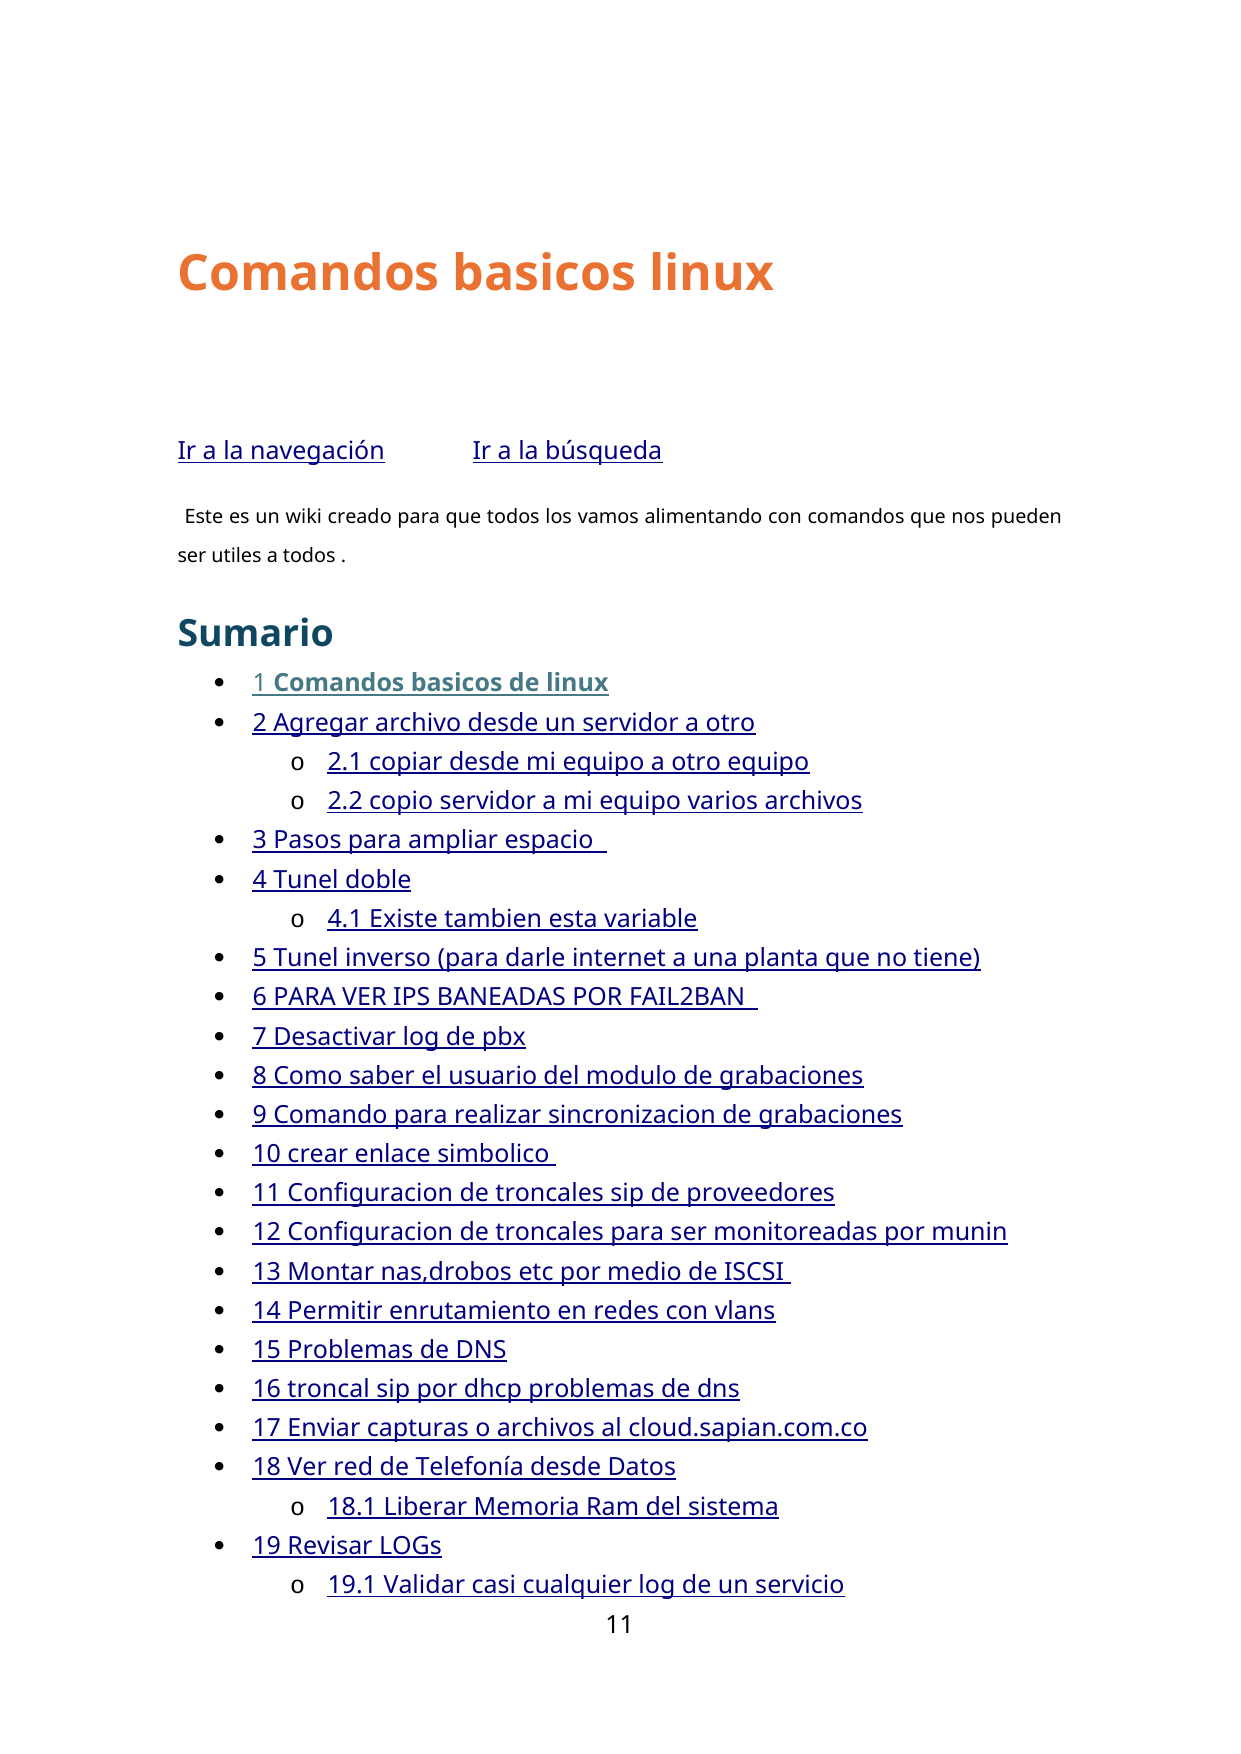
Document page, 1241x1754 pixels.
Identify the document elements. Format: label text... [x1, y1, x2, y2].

list 16 troncal sip por dhcp problemas de dns [215, 1371, 1063, 1405]
list 15 Problemas de DNS [215, 1332, 1063, 1366]
list 14 Permitir enrutamiento en redes con vlans [215, 1292, 1063, 1326]
list 18.1 Liberar Memoria Ram del sistema [290, 1488, 1063, 1522]
list 3 Pasos para ampliar espacio [215, 822, 1063, 856]
list 10 crear enlace simbolico [215, 1136, 1063, 1170]
list 12 Configuracion de troncales para ser monitoreadas por munin [215, 1214, 1063, 1248]
list 18 Ver red de Telefonía desde Datos [215, 1449, 1063, 1483]
subtitle Comandos basicos linux [177, 237, 1063, 305]
list 7 Desactivar log de pbx [215, 1018, 1063, 1052]
list 6 PARA VER IPS BANEADAS POR FAIL2BAN [215, 979, 1063, 1013]
list 2.1 copiar desde mi equipo a otro equipo [290, 743, 1063, 778]
subtitle Sumario [177, 606, 1063, 657]
list 9 Comando para realizar sincronizacion de grabaciones [215, 1097, 1063, 1131]
list 19 Revisar LOGs [215, 1528, 1063, 1562]
list 2.2 copio servidor a mi equipo varios archivos [290, 783, 1063, 817]
list 1 Comandos basicos de linux [215, 665, 1063, 699]
list 2 Agregar archivo desde un servidor a otro [215, 704, 1063, 738]
list 19.1 Validar casi cualquier log de un servicio [290, 1567, 1063, 1601]
list 5 Tunel inverso (para darle internet a una planta que no tiene) [215, 940, 1063, 974]
text Ir a la navegación Ir a la búsqueda [177, 433, 1063, 467]
list 17 Enviar capturas o archivos al cloud.sapian.com.co [215, 1410, 1063, 1444]
list 13 Montar nas,drobos etc por medio de ISCSI [215, 1253, 1063, 1287]
list 4.1 Existe tambien esta variable [290, 901, 1063, 935]
list 11 Configuracion de troncales sip de proveedores [215, 1175, 1063, 1209]
list 8 Como saber el usuario del modulo de grabaciones [215, 1057, 1063, 1091]
text Este es un wiki creado para que todos los vamos alimentando con comandos que nos pueden ser utiles a todos . [177, 497, 1063, 570]
list 4 Tunel doble [215, 861, 1063, 895]
